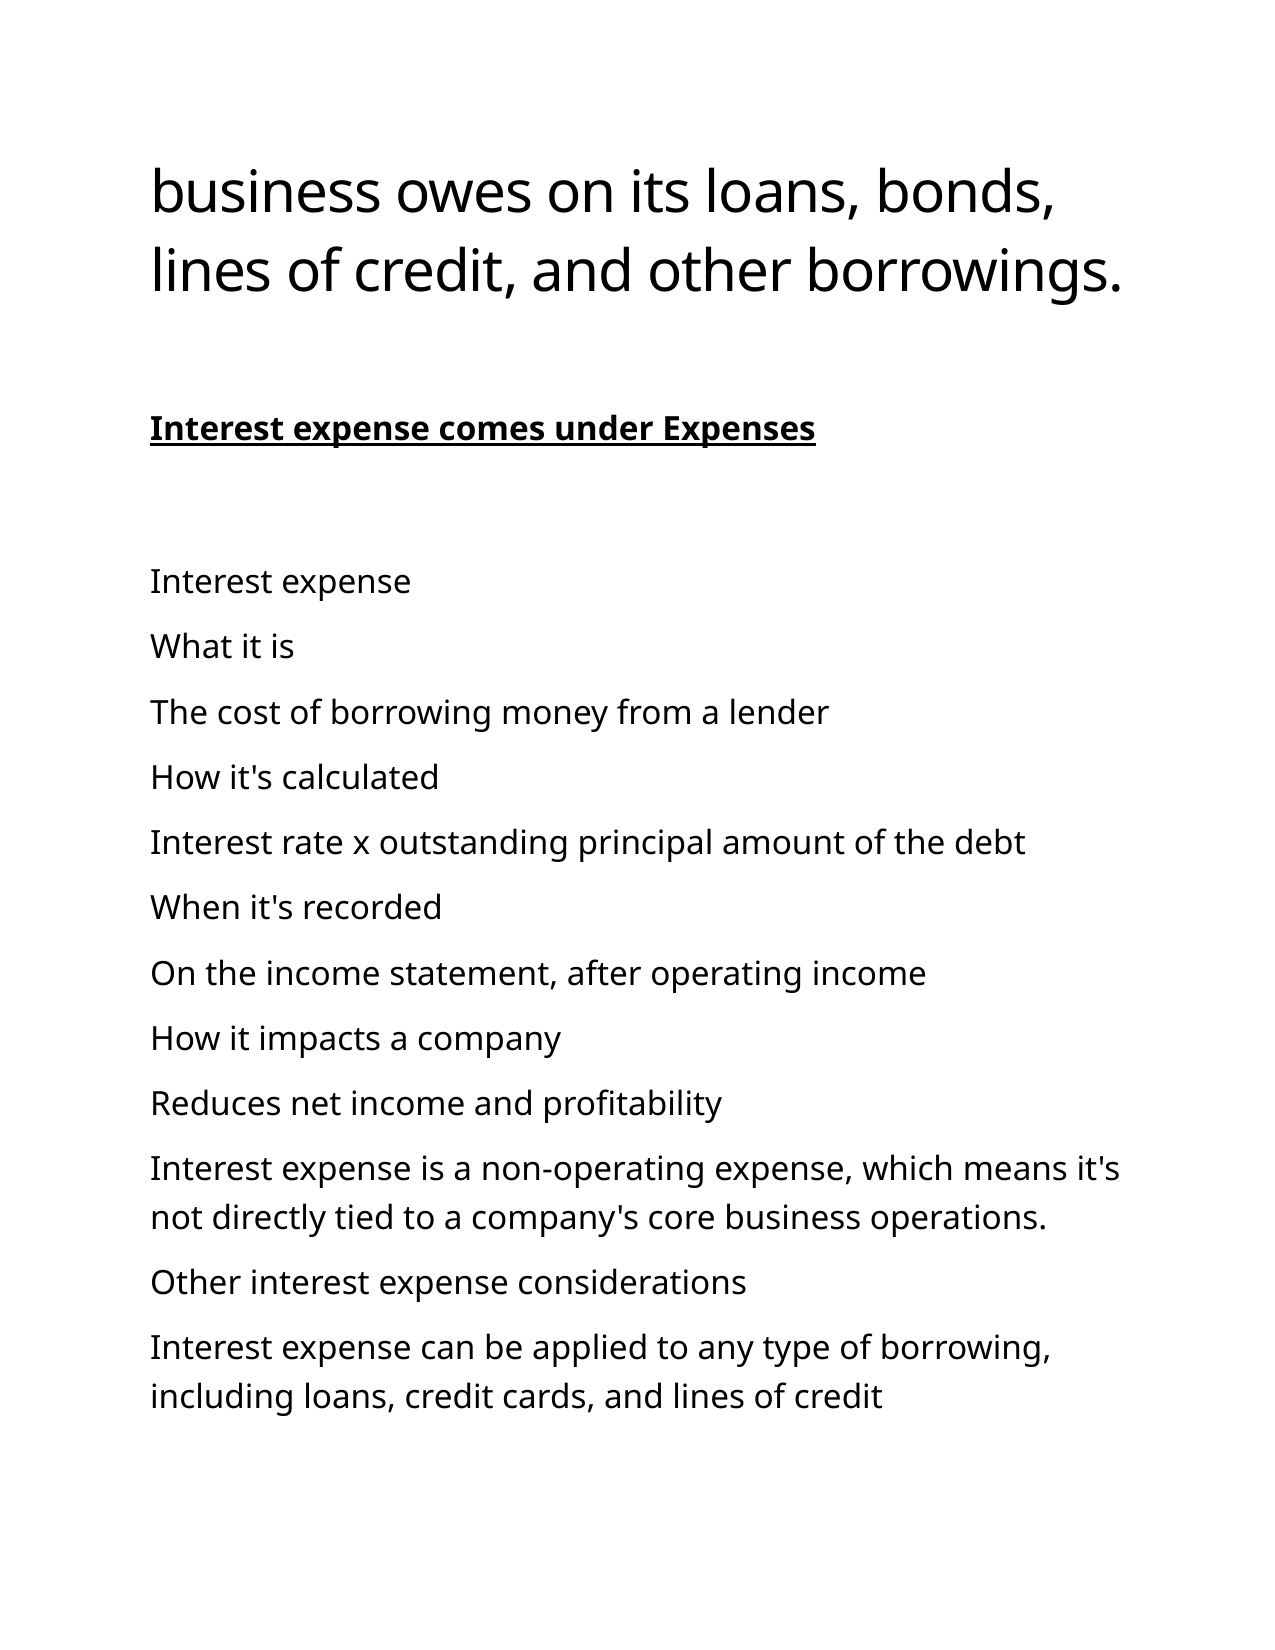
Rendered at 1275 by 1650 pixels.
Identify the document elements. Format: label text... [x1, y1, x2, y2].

text Interest rate x outstanding principal amount of the debt [150, 819, 1125, 864]
text When it's recorded [150, 884, 1125, 929]
text Reduces net income and profitability [150, 1080, 1125, 1125]
text Interest expense comes under Expenses [150, 405, 1125, 451]
text On the income statement, after operating income [150, 949, 1125, 995]
text Other interest expense considerations [150, 1259, 1125, 1304]
title business owes on its loans, bonds, lines of credit, and other borrowings. [150, 150, 1125, 309]
text Interest expense is a non-operating expense, which means it's not directly tied to a company's core business operations. [150, 1145, 1125, 1239]
text How it's calculated [150, 754, 1125, 799]
text Interest expense can be applied to any type of borrowing, including loans, credit cards, and lines of credit [150, 1324, 1125, 1418]
text What it is [150, 623, 1125, 669]
text Interest expense [150, 558, 1125, 603]
text The cost of borrowing money from a lender [150, 688, 1125, 734]
text How it impacts a company [150, 1014, 1125, 1060]
